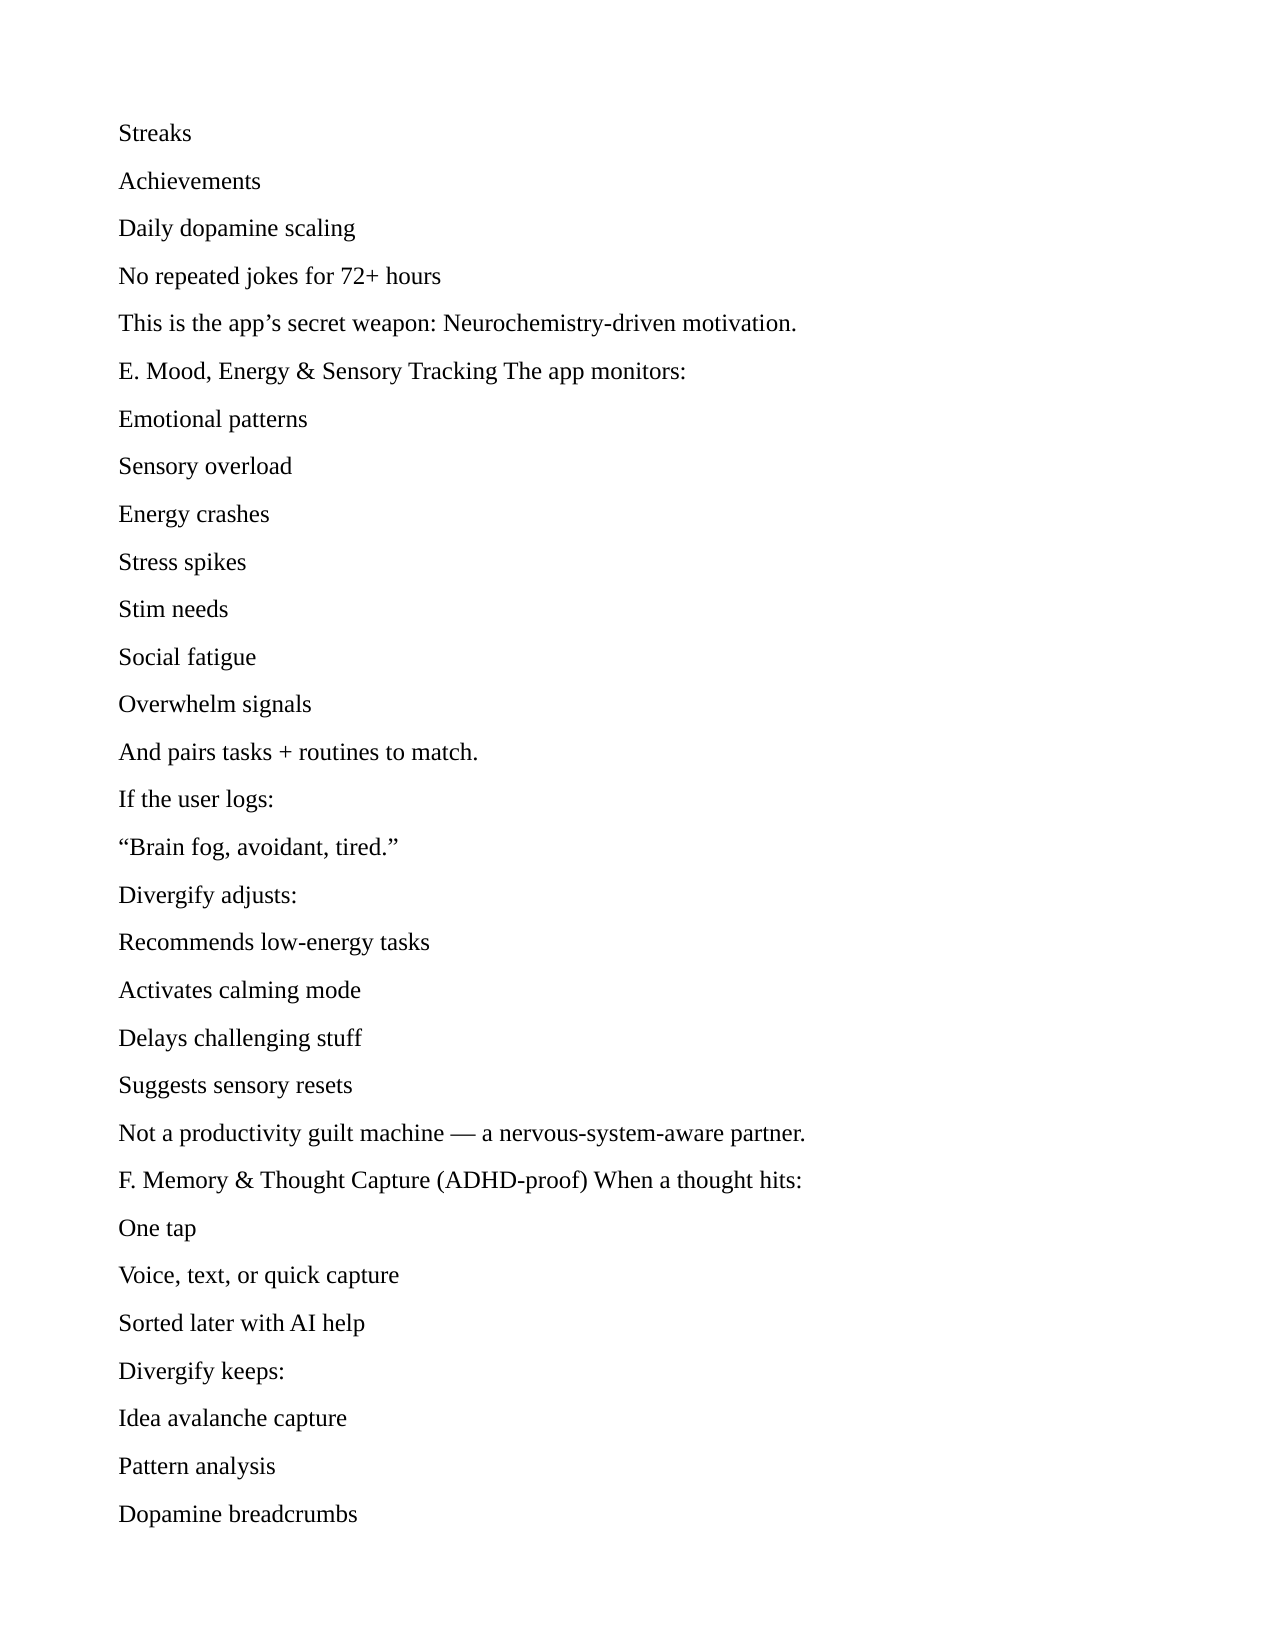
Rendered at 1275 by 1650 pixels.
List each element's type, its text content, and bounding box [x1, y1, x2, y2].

text Streaks [118, 118, 1157, 147]
text Social fatigue [118, 642, 1157, 671]
text Achievements [118, 166, 1157, 194]
text Sorted later with AI help [118, 1308, 1157, 1337]
text Stim needs [118, 594, 1157, 623]
text Stress spikes [118, 547, 1157, 575]
text No repeated jokes for 72+ hours [118, 261, 1157, 290]
text Activates calming mode [118, 975, 1157, 1004]
text Delays challenging stuff [118, 1023, 1157, 1051]
text This is the app’s secret weapon: Neurochemistry-driven motivation. [118, 308, 1157, 337]
text Overwhelm signals [118, 689, 1157, 718]
text Dopamine breadcrumbs [118, 1499, 1157, 1527]
text Pattern analysis [118, 1451, 1157, 1480]
text One tap [118, 1213, 1157, 1242]
text If the user logs: [118, 784, 1157, 813]
text Sensory overload [118, 451, 1157, 480]
text And pairs tasks + routines to match. [118, 737, 1157, 766]
text Recommends low-energy tasks [118, 927, 1157, 956]
text Daily dopamine scaling [118, 213, 1157, 242]
text Suggests sensory resets [118, 1070, 1157, 1099]
text Divergify keeps: [118, 1356, 1157, 1384]
text Voice, text, or quick capture [118, 1261, 1157, 1289]
text Emotional patterns [118, 404, 1157, 432]
text F. Memory & Thought Capture (ADHD-proof) When a thought hits: [118, 1165, 1157, 1194]
text Not a productivity guilt machine — a nervous-system-aware partner. [118, 1118, 1157, 1147]
text “Brain fog, avoidant, tired.” [118, 832, 1157, 861]
text Divergify adjusts: [118, 880, 1157, 908]
text E. Mood, Energy & Sensory Tracking The app monitors: [118, 356, 1157, 385]
text Idea avalanche capture [118, 1403, 1157, 1432]
text Energy crashes [118, 499, 1157, 528]
